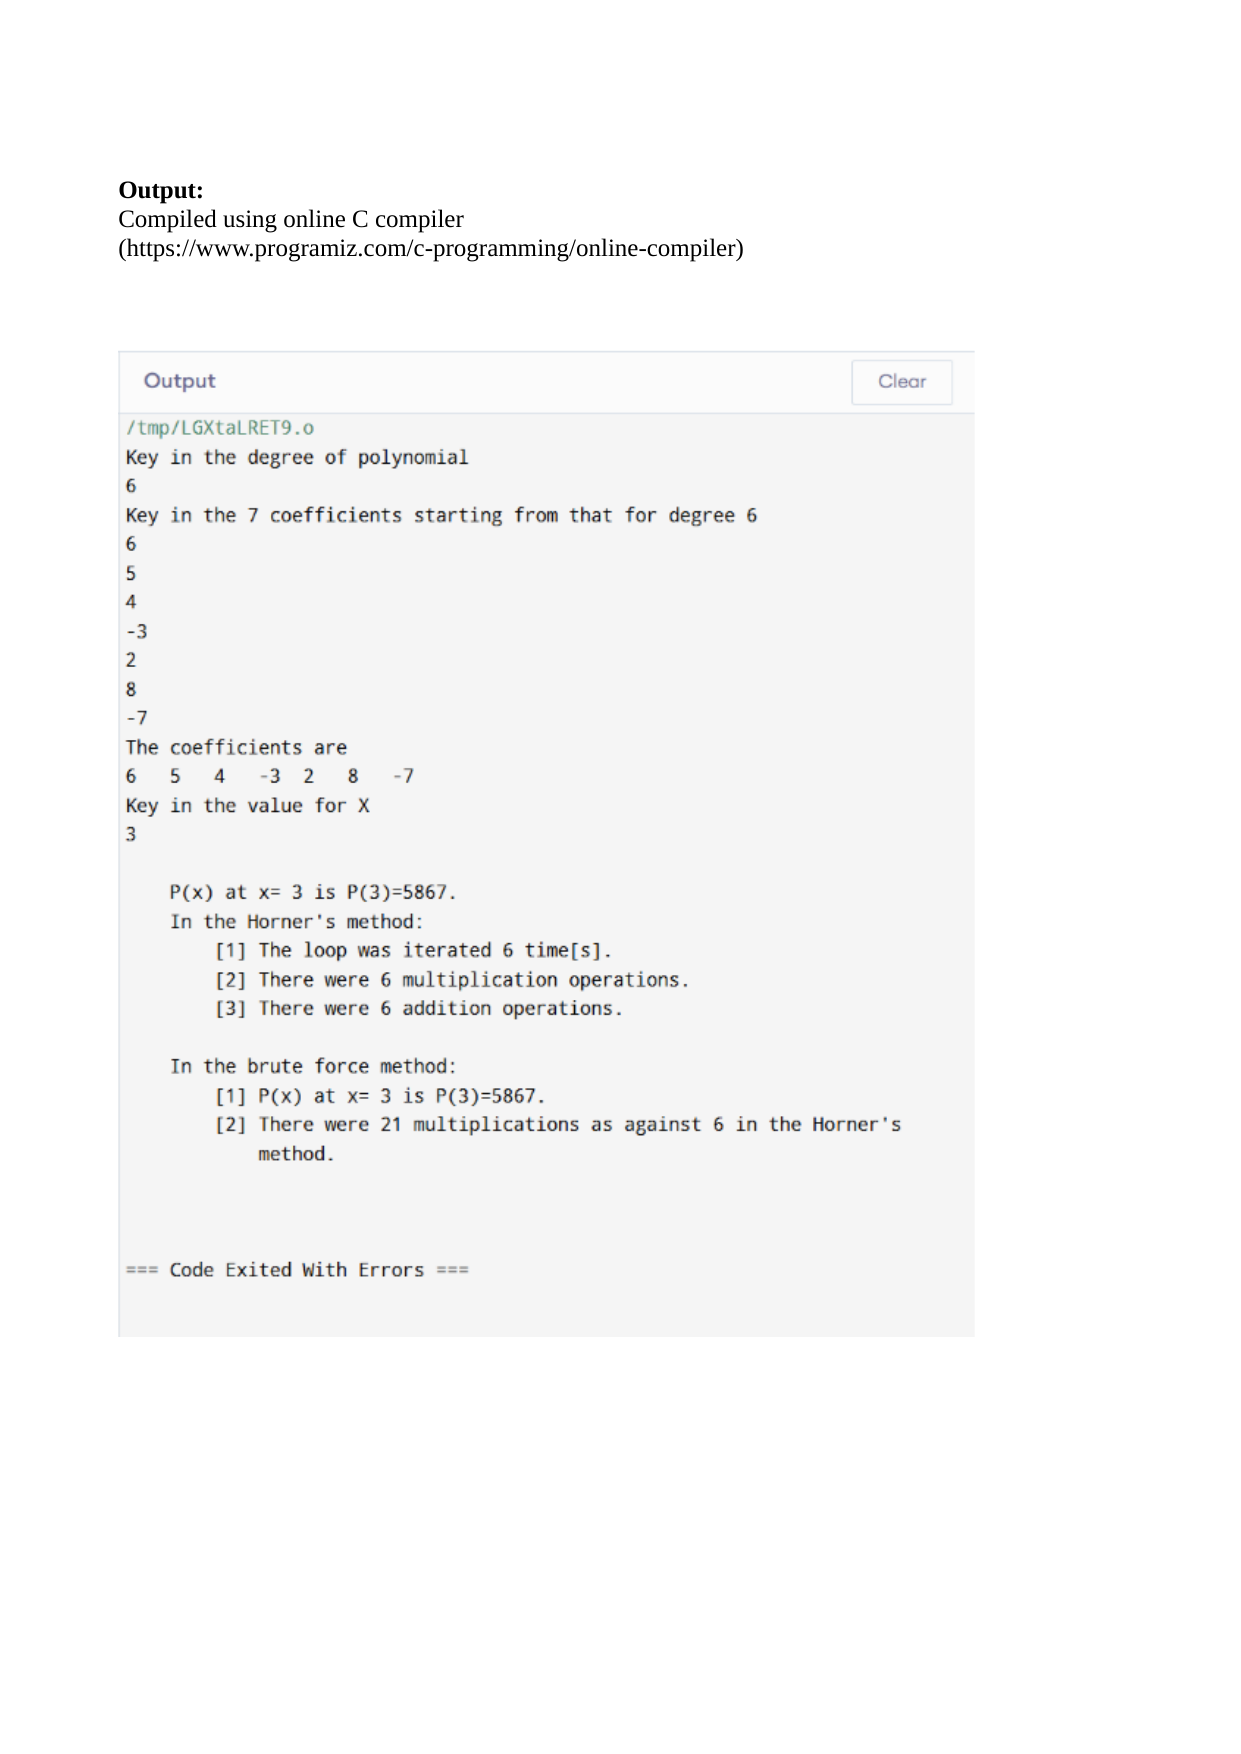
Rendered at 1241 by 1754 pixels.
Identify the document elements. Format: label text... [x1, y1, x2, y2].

text Compiled using online C compiler [118, 204, 1122, 233]
picture [118, 348, 975, 1337]
text Output: [118, 176, 1122, 204]
text (https://www.programiz.com/c-programming/online-compiler) [118, 233, 1122, 262]
